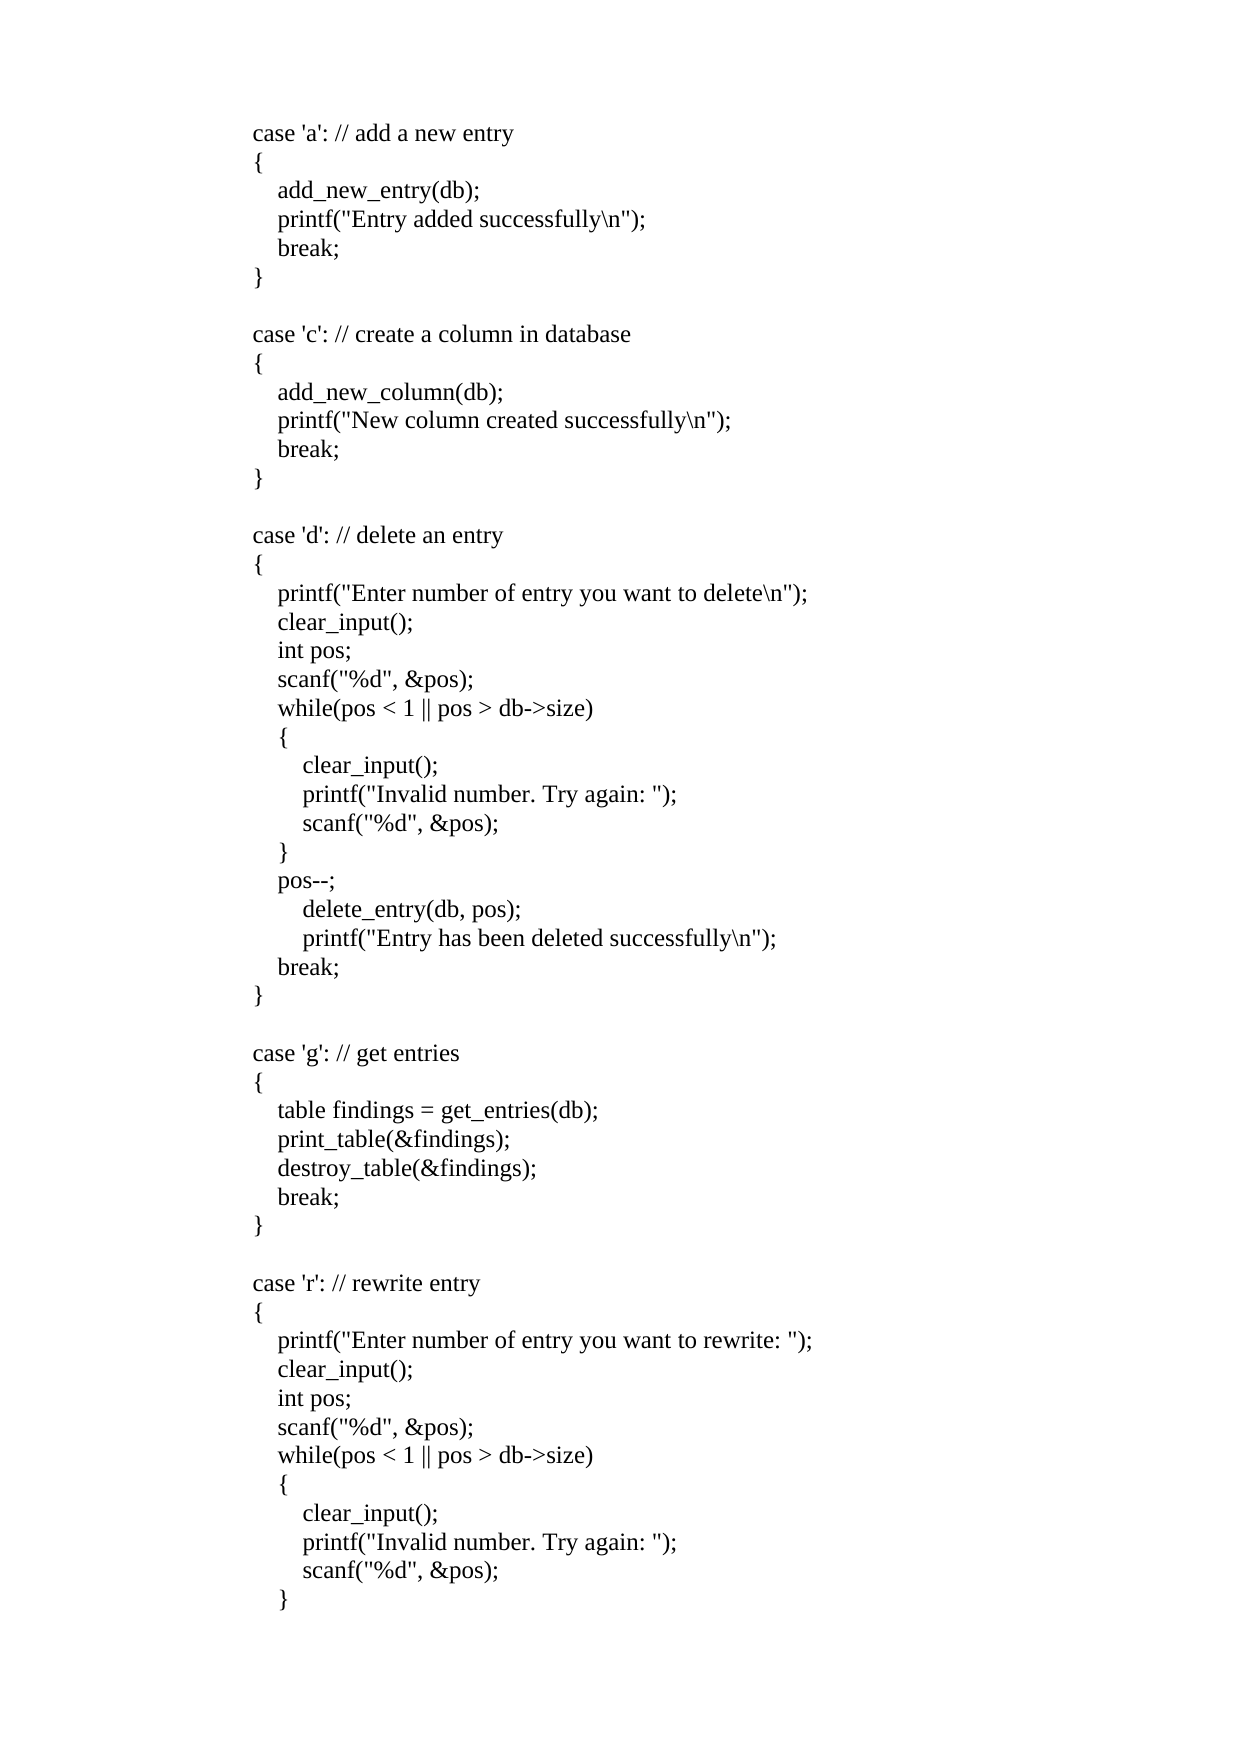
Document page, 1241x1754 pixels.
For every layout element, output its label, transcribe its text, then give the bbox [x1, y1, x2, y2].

text int pos; [177, 1383, 1152, 1412]
text printf("New column created successfully\n"); [177, 406, 1152, 434]
text } [177, 463, 1152, 492]
text } [177, 1584, 1152, 1613]
text printf("Entry has been deleted successfully\n"); [177, 923, 1152, 952]
text clear_input(); [177, 607, 1152, 636]
text break; [177, 952, 1152, 981]
text { [177, 549, 1152, 578]
text clear_input(); [177, 751, 1152, 779]
text delete_entry(db, pos); [177, 894, 1152, 923]
text } [177, 981, 1152, 1009]
text clear_input(); [177, 1498, 1152, 1527]
text int pos; [177, 636, 1152, 664]
text scanf("%d", &pos); [177, 664, 1152, 693]
text scanf("%d", &pos); [177, 1412, 1152, 1441]
text scanf("%d", &pos); [177, 1556, 1152, 1584]
text while(pos < 1 || pos > db->size) [177, 693, 1152, 722]
text destroy_table(&findings); [177, 1153, 1152, 1182]
text clear_input(); [177, 1354, 1152, 1383]
text { [177, 147, 1152, 176]
text add_new_entry(db); [177, 176, 1152, 204]
text { [177, 1067, 1152, 1096]
text printf("Invalid number. Try again: "); [177, 779, 1152, 808]
text } [177, 837, 1152, 866]
text break; [177, 233, 1152, 262]
text break; [177, 1182, 1152, 1211]
text case 'r': // rewrite entry [177, 1268, 1152, 1297]
text } [177, 262, 1152, 291]
text { [177, 722, 1152, 751]
text printf("Invalid number. Try again: "); [177, 1527, 1152, 1556]
text case 'g': // get entries [177, 1038, 1152, 1067]
text { [177, 1297, 1152, 1326]
text case 'd': // delete an entry [177, 521, 1152, 549]
text case 'a': // add a new entry [177, 118, 1152, 147]
text scanf("%d", &pos); [177, 808, 1152, 837]
text printf("Enter number of entry you want to delete\n"); [177, 578, 1152, 607]
text break; [177, 434, 1152, 463]
text printf("Enter number of entry you want to rewrite: "); [177, 1326, 1152, 1354]
text table findings = get_entries(db); [177, 1096, 1152, 1124]
text } [177, 1211, 1152, 1239]
text { [177, 348, 1152, 377]
text { [177, 1469, 1152, 1498]
text add_new_column(db); [177, 377, 1152, 406]
text print_table(&findings); [177, 1124, 1152, 1153]
text pos--; [177, 866, 1152, 894]
text while(pos < 1 || pos > db->size) [177, 1441, 1152, 1469]
text printf("Entry added successfully\n"); [177, 204, 1152, 233]
text case 'c': // create a column in database [177, 319, 1152, 348]
